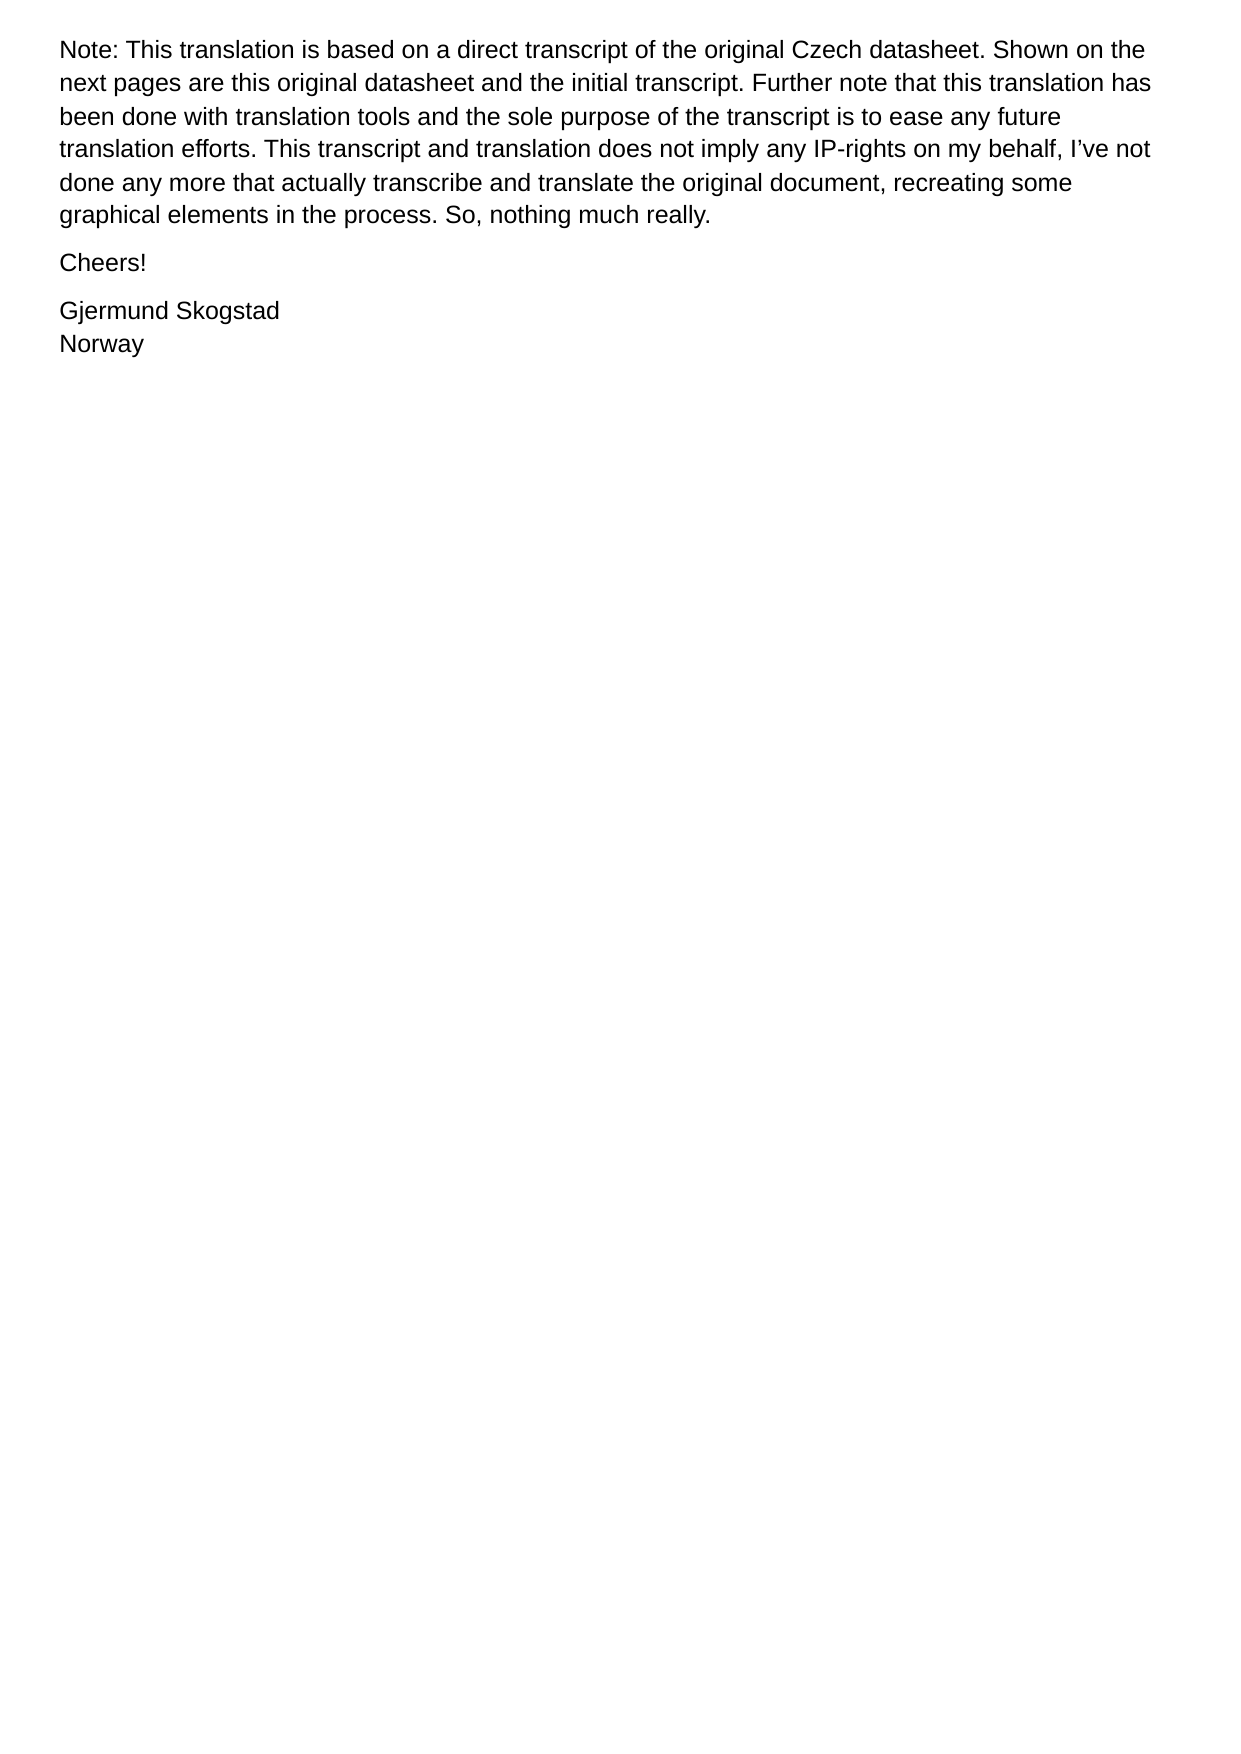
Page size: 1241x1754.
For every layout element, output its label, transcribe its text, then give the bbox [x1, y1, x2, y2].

text Cheers! [59, 248, 1181, 277]
text Gjermund Skogstad Norway [59, 296, 1181, 357]
text Note: This translation is based on a direct transcript of the original Czech datasheet. Shown on the next pages are this original datasheet and the initial transcript. Further note that this translation has been done with translation tools and the sole purpose of the transcript is to ease any future translation efforts. This transcript and translation does not imply any IP-rights on my behalf, I’ve not done any more that actually transcribe and translate the original document, recreating some graphical elements in the process. So, nothing much really. [59, 35, 1181, 229]
